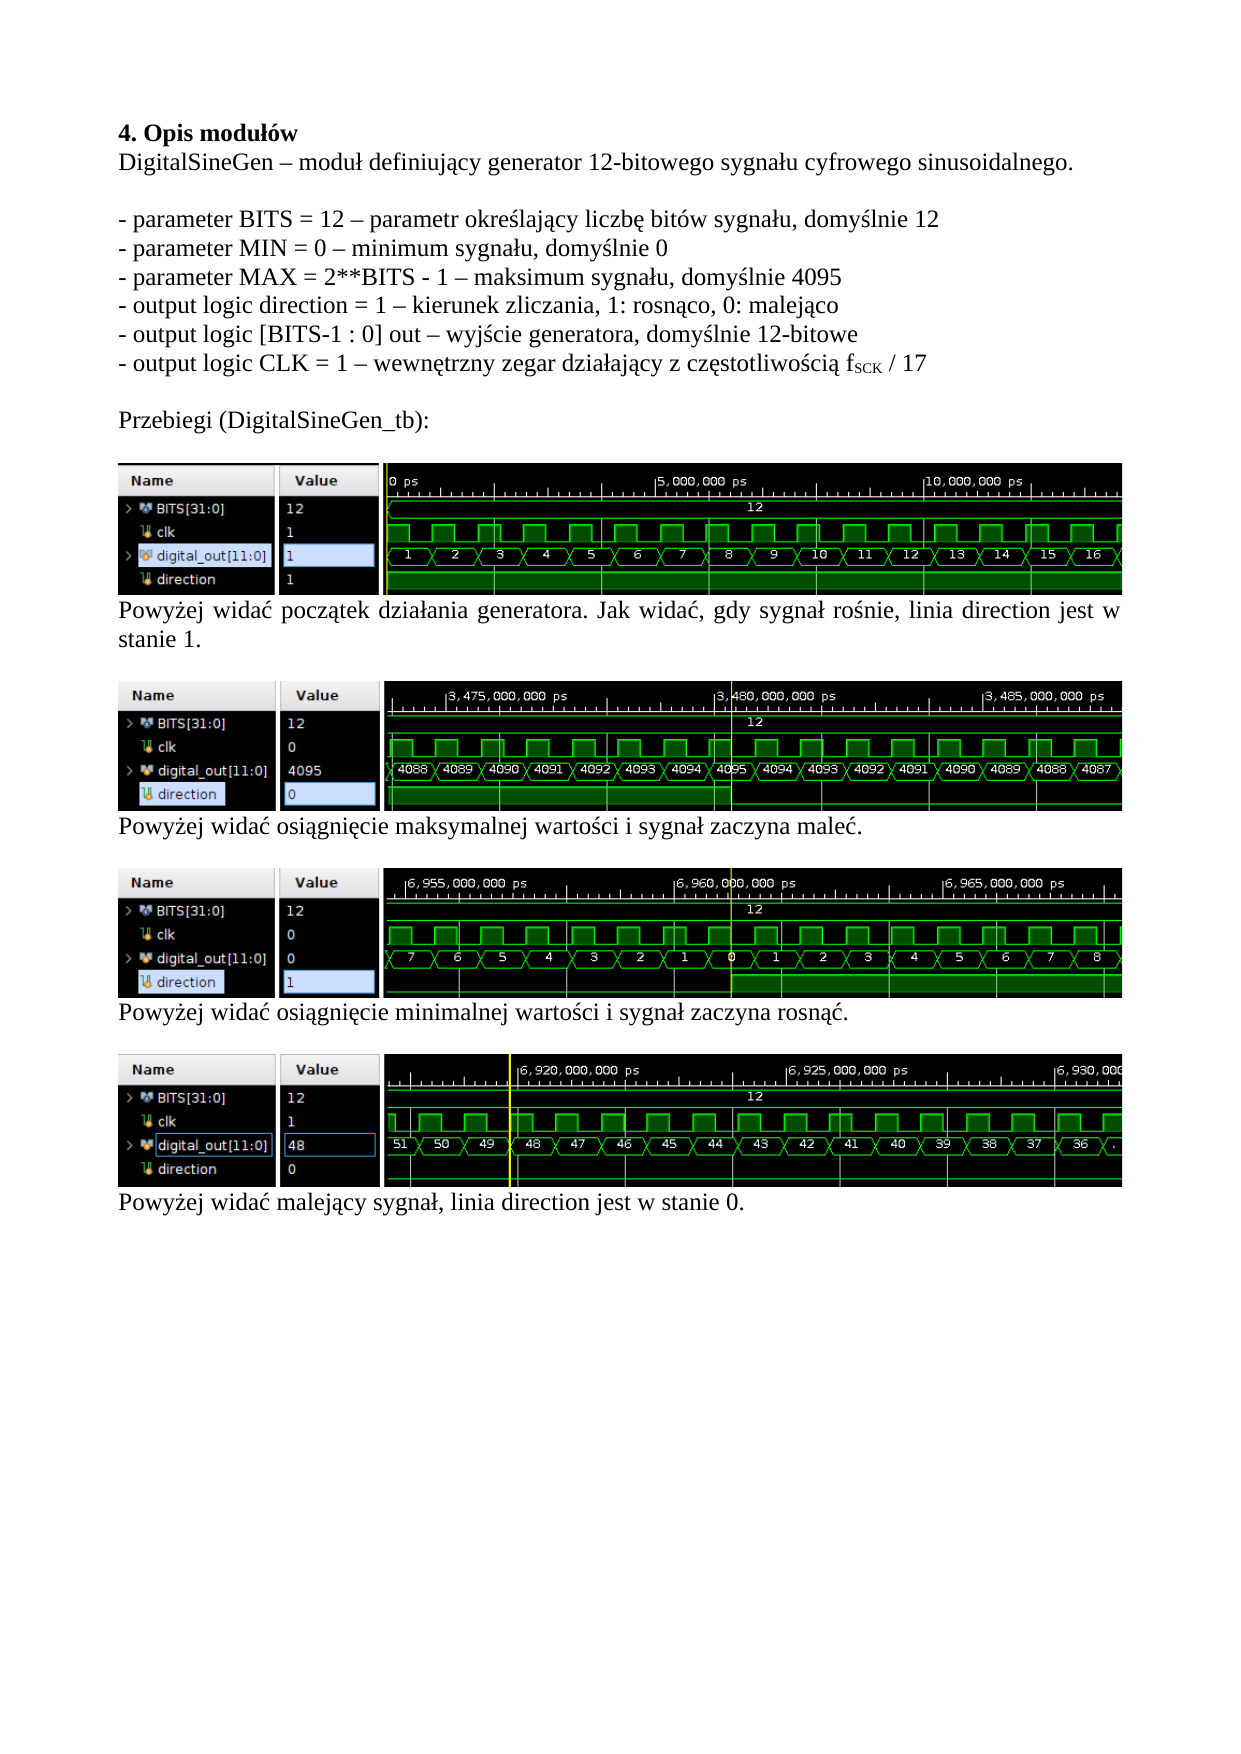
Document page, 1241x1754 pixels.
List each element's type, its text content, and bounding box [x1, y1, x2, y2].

text Powyżej widać malejący sygnał, linia direction jest w stanie 0. [118, 1187, 1122, 1215]
picture [118, 868, 1123, 998]
text Powyżej widać osiągnięcie minimalnej wartości i sygnał zaczyna rosnąć. [118, 998, 1122, 1026]
text Powyżej widać osiągnięcie maksymalnej wartości i sygnał zaczyna maleć. [118, 811, 1122, 840]
picture [118, 1054, 1123, 1187]
text - output logic [BITS-1 : 0] out – wyjście generatora, domyślnie 12-bitowe [118, 319, 1122, 348]
text - parameter BITS = 12 – parametr określający liczbę bitów sygnału, domyślnie 12 [118, 204, 1122, 233]
text Przebiegi (DigitalSineGen_tb): [118, 406, 1122, 434]
picture [118, 463, 1123, 595]
text - output logic direction = 1 – kierunek zliczania, 1: rosnąco, 0: malejąco [118, 291, 1122, 319]
text DigitalSineGen – moduł definiujący generator 12-bitowego sygnału cyfrowego sinusoidalnego. [118, 147, 1122, 176]
text Powyżej widać początek działania generatora. Jak widać, gdy sygnał rośnie, linia direction jest w stanie 1. [118, 595, 1122, 652]
text - output logic CLK = 1 – wewnętrzny zegar działający z częstotliwością fSCK / 17 [118, 348, 1122, 377]
picture [118, 681, 1123, 811]
text 4. Opis modułów [118, 118, 1122, 147]
text - parameter MIN = 0 – minimum sygnału, domyślnie 0 [118, 233, 1122, 262]
text - parameter MAX = 2**BITS - 1 – maksimum sygnału, domyślnie 4095 [118, 262, 1122, 291]
